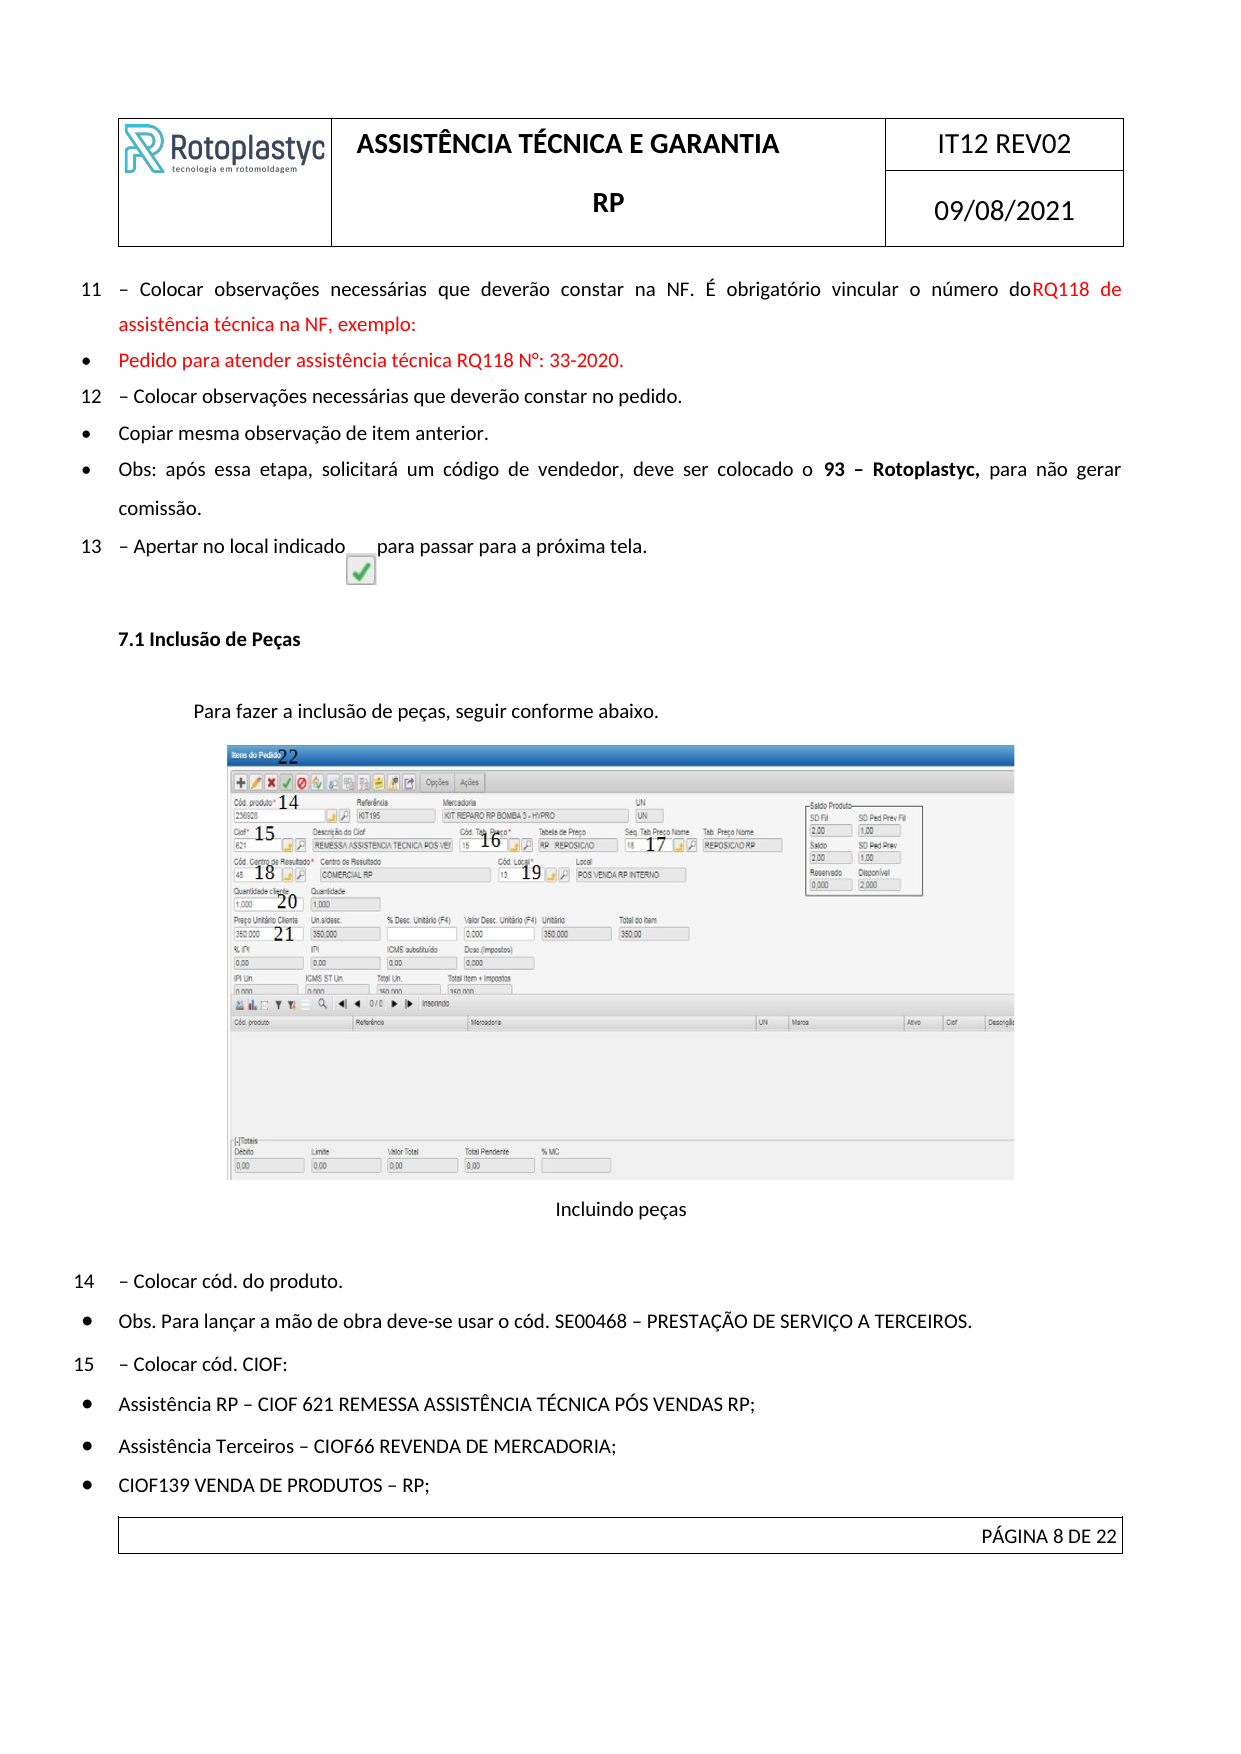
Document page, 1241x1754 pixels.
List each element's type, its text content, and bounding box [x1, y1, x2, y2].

list – Colocar observações necessárias que deverão constar no pedido. [80, 384, 1122, 409]
list Assistência Terceiros – CIOF66 REVENDA DE MERCADORIA; [81, 1429, 1122, 1459]
list Pedido para atender assistência técnica RQ118 N°: 33-2020. [81, 347, 1122, 373]
list Assistência RP – CIOF 621 REMESSA ASSISTÊNCIA TÉCNICA PÓS VENDAS RP; [81, 1387, 1122, 1417]
text Incluindo peças [193, 1196, 1048, 1222]
list – Colocar observações necessárias que deverão constar na NF. É obrigatório vincular o número doRQ118 de assistência técnica na NF, exemplo: [80, 276, 1122, 337]
list CIOF139 VENDA DE PRODUTOS – RP; [81, 1468, 1122, 1499]
list Obs: após essa etapa, solicitará um código de vendedor, deve ser colocado o 93 – Rotoplastyc, para não gerar comissão. [81, 456, 1122, 520]
list Obs. Para lançar a mão de obra deve-se usar o cód. SE00468 – PRESTAÇÃO DE SERVIÇO A TERCEIROS. [81, 1304, 1122, 1335]
subtitle 7.1 Inclusão de Peças [118, 626, 1122, 652]
list – Apertar no local indicadopara passar para a próxima tela. [80, 533, 1122, 584]
list – Colocar cód. CIOF: [73, 1351, 1122, 1376]
list Copiar mesma observação de item anterior. [81, 420, 1122, 445]
text Para fazer a inclusão de peças, seguir conforme abaixo. [193, 698, 1122, 723]
list – Colocar cód. do produto. [73, 1268, 1122, 1293]
